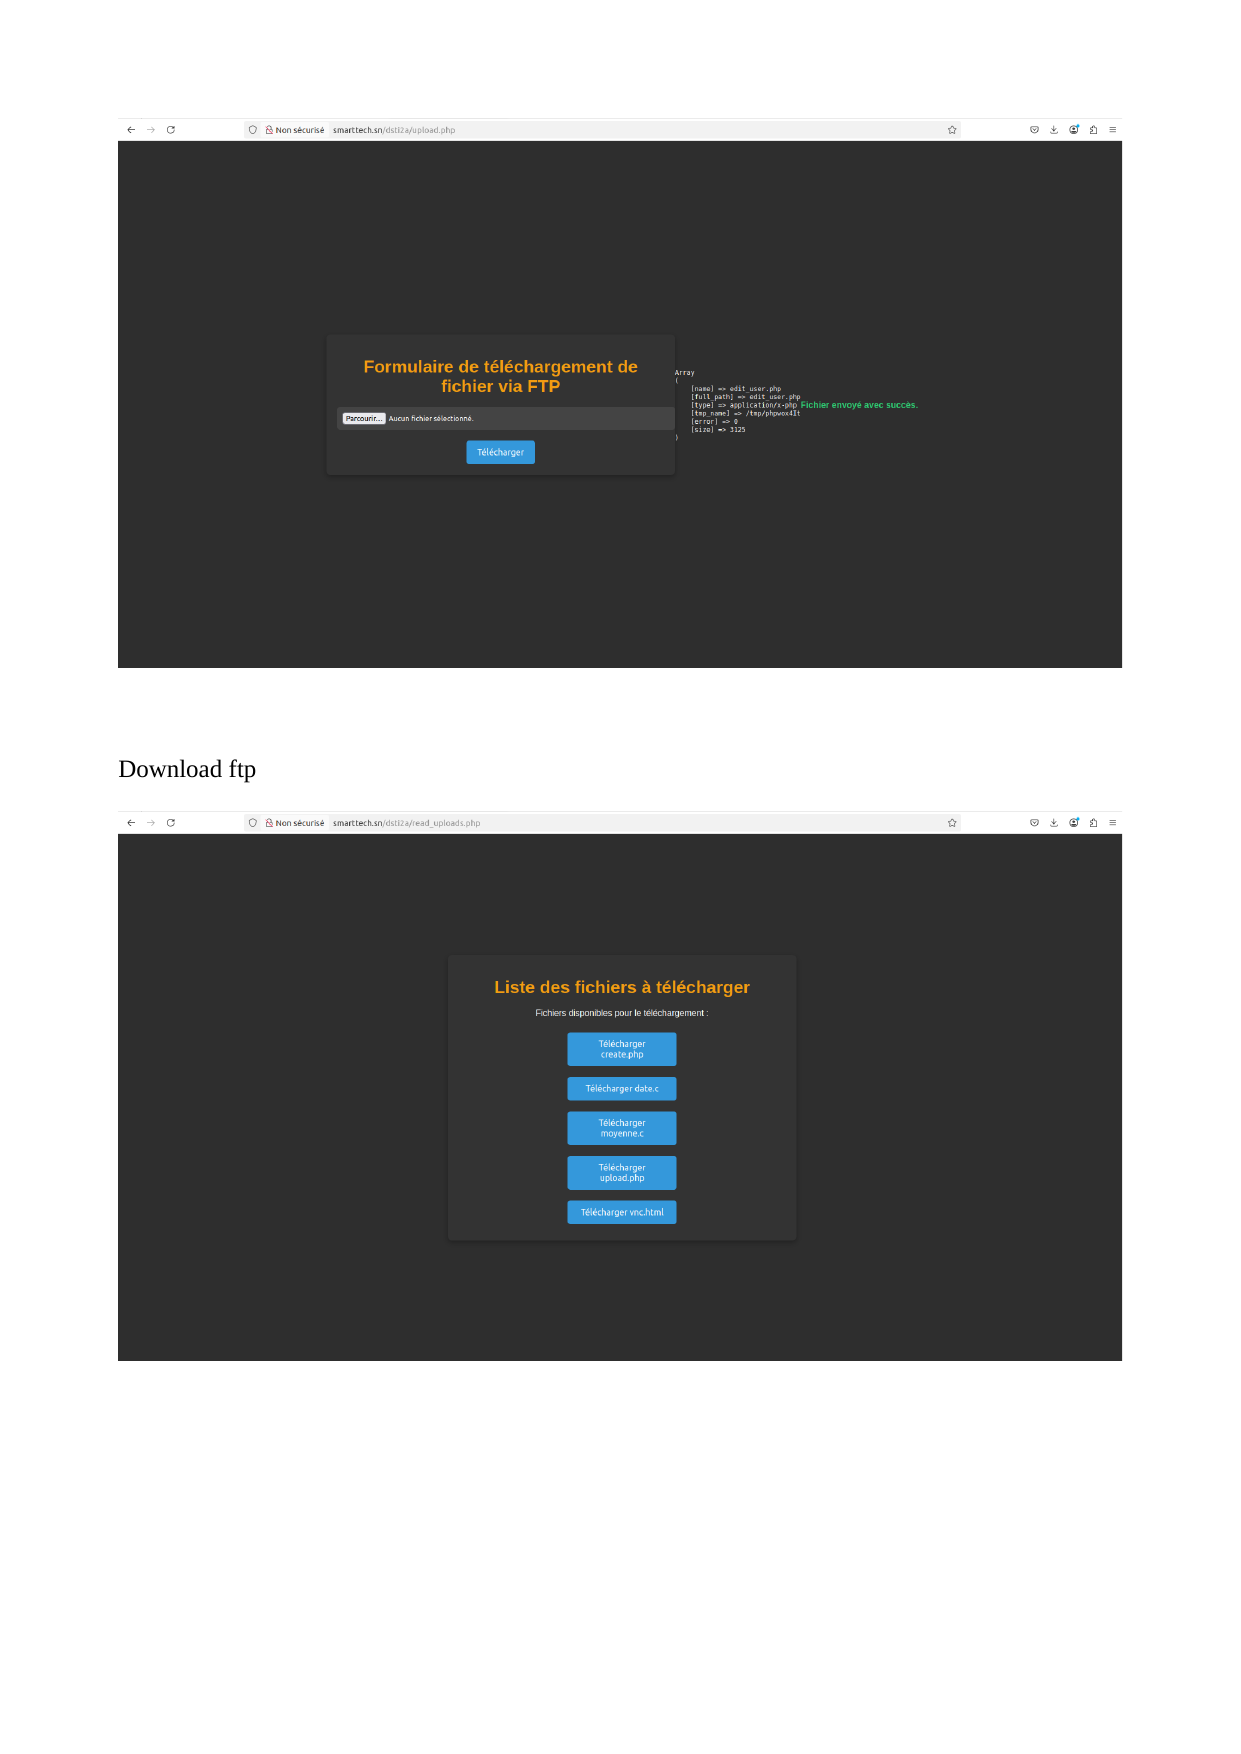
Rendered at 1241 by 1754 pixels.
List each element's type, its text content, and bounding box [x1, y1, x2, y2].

picture [118, 811, 1123, 1361]
picture [118, 118, 1123, 668]
text Download ftp [118, 754, 1122, 783]
